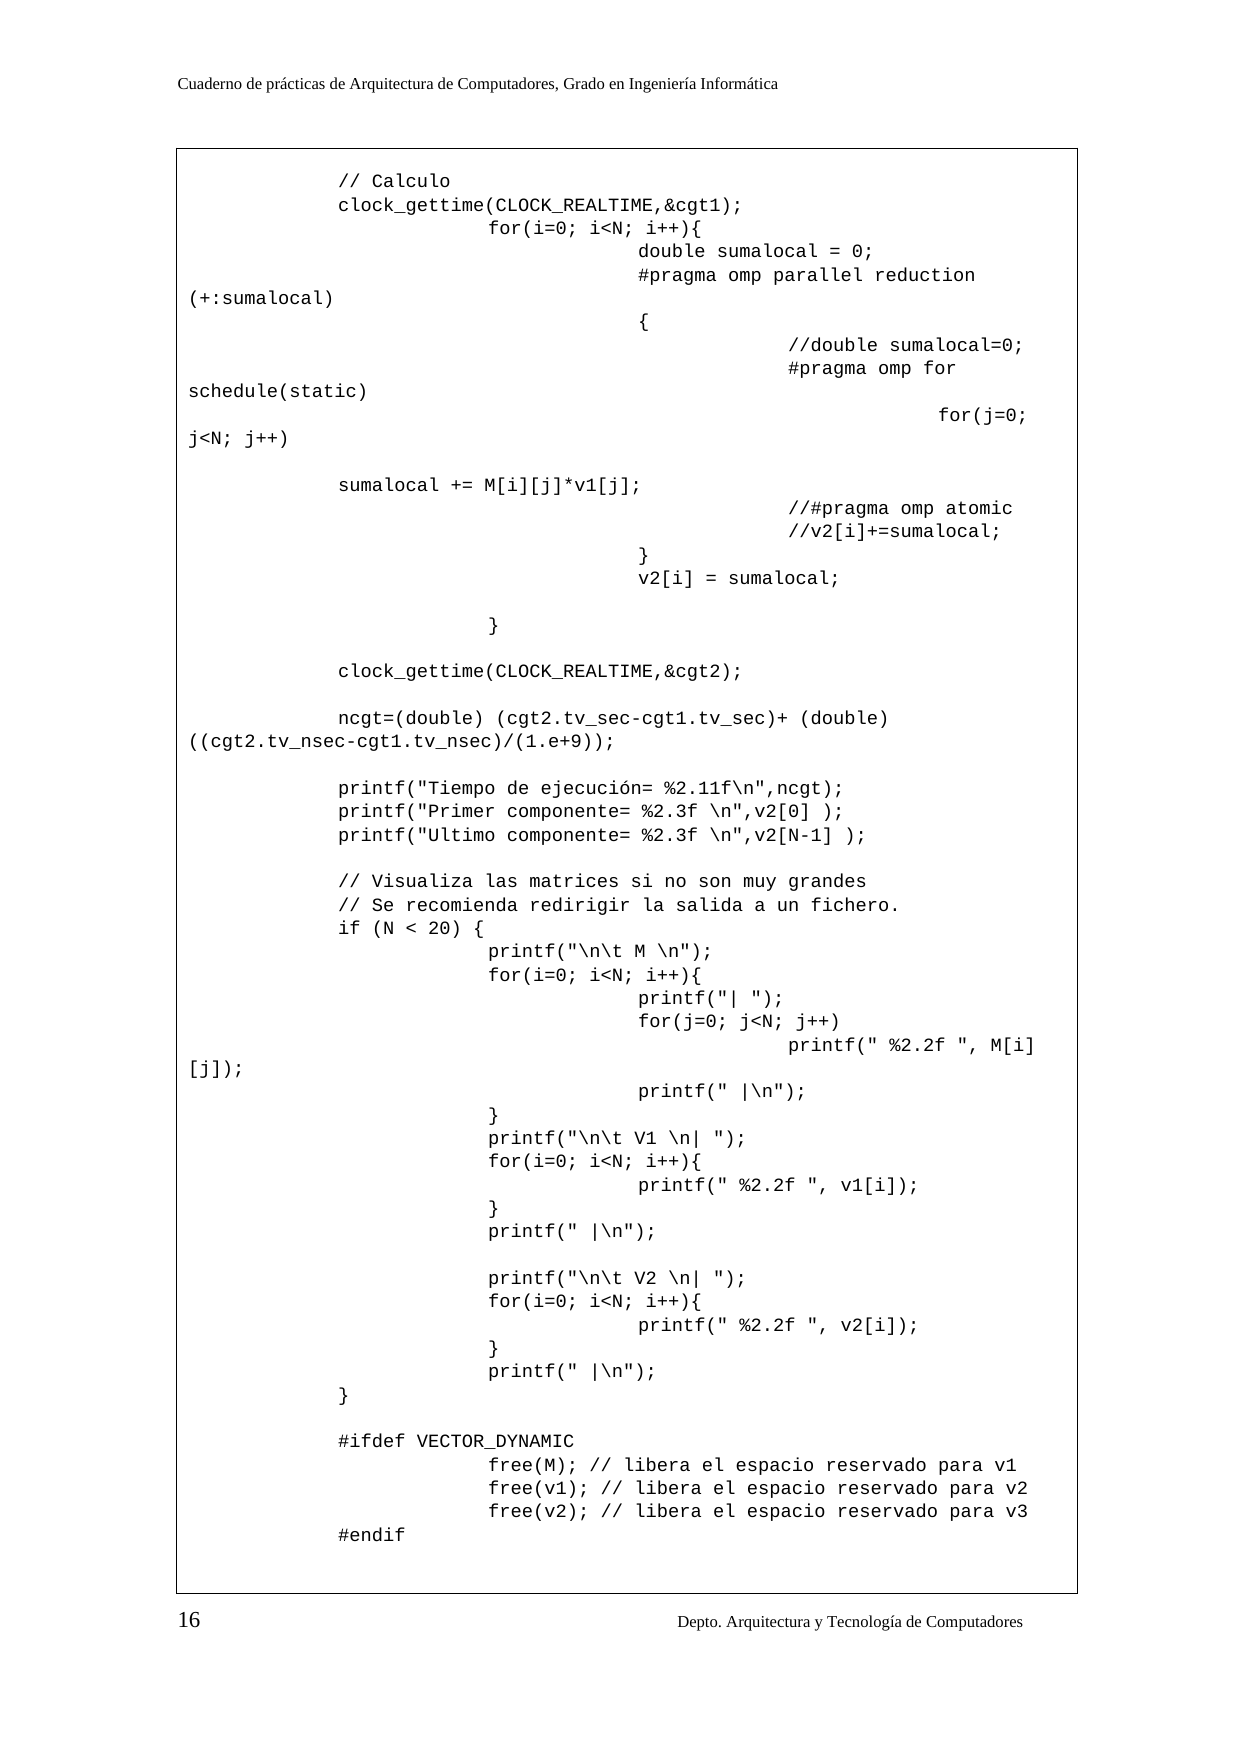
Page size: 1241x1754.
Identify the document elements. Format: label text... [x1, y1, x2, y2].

table_header // Calculo clock_gettime(CLOCK_REALTIME,&cgt1); for(i=0; i<N; i++){ double sumalocal = 0; #pragma omp parallel reduction (+:sumalocal) { //double sumalocal=0; #pragma omp for schedule(static) for(j=0; j<N; j++) sumalocal += M[i][j]*v1[j]; //#pragma omp atomic //v2[i]+=sumalocal; } v2[i] = sumalocal; } clock_gettime(CLOCK_REALTIME,&cgt2); ncgt=(double) (cgt2.tv_sec-cgt1.tv_sec)+ (double) ((cgt2.tv_nsec-cgt1.tv_nsec)/(1.e+9)); printf("Tiempo de ejecución= %2.11f\n",ncgt); printf("Primer componente= %2.3f \n",v2[0] ); printf("Ultimo componente= %2.3f \n",v2[N-1] ); // Visualiza las matrices si no son muy grandes // Se recomienda redirigir la salida a un fichero. if (N < 20) { printf("\n\t M \n"); for(i=0; i<N; i++){ printf("| "); for(j=0; j<N; j++) printf(" %2.2f ", M[i][j]); printf(" |\n"); } printf("\n\t V1 \n| "); for(i=0; i<N; i++){ printf(" %2.2f ", v1[i]); } printf(" |\n"); printf("\n\t V2 \n| "); for(i=0; i<N; i++){ printf(" %2.2f ", v2[i]); } printf(" |\n"); } #ifdef VECTOR_DYNAMIC free(M); // libera el espacio reservado para v1 free(v1); // libera el espacio reservado para v2 free(v2); // libera el espacio reservado para v3 #endif [177, 149, 1077, 1593]
